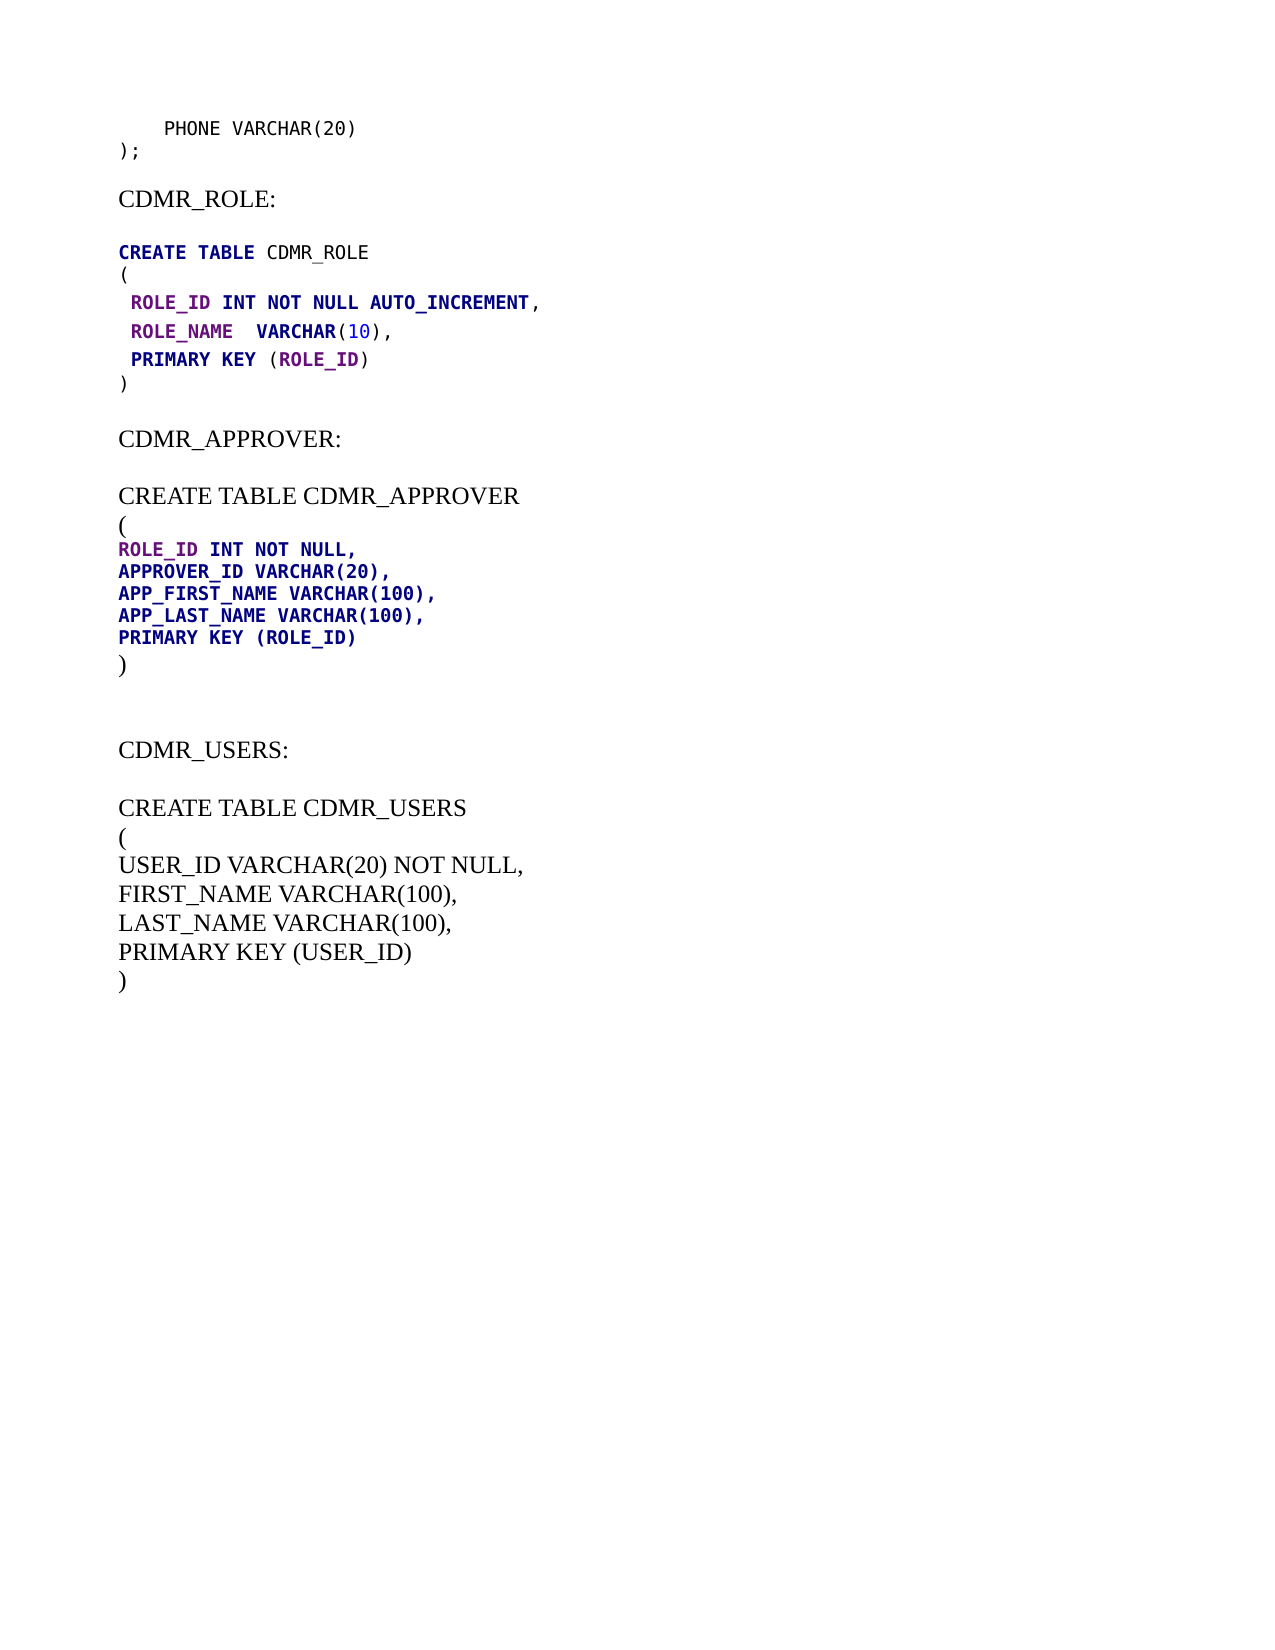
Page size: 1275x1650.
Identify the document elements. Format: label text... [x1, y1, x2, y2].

text ROLE_ID INT NOT NULL AUTO_INCREMENT, [118, 286, 1157, 315]
text CREATE TABLE CDMR_ROLE [118, 242, 1157, 264]
text CDMR_USERS: [118, 736, 1157, 764]
text PHONE VARCHAR(20) [118, 118, 1157, 140]
text ) [118, 372, 1157, 394]
text ( [118, 822, 1157, 851]
text PRIMARY KEY (ROLE_ID) [118, 343, 1157, 372]
text FIRST_NAME VARCHAR(100), [118, 879, 1157, 908]
text ROLE_NAME VARCHAR(10), [118, 315, 1157, 343]
text APPROVER_ID VARCHAR(20), [118, 561, 1157, 583]
text PRIMARY KEY (ROLE_ID) [118, 627, 1157, 649]
text ); [118, 140, 1157, 162]
text APP_FIRST_NAME VARCHAR(100), [118, 583, 1157, 605]
text PRIMARY KEY (USER_ID) [118, 937, 1157, 966]
text APP_LAST_NAME VARCHAR(100), [118, 605, 1157, 627]
text LAST_NAME VARCHAR(100), [118, 908, 1157, 937]
text ) [118, 649, 1157, 678]
text CREATE TABLE CDMR_APPROVER [118, 481, 1157, 510]
text CREATE TABLE CDMR_USERS [118, 793, 1157, 822]
text ( [118, 510, 1157, 539]
text CDMR_APPROVER: [118, 424, 1157, 453]
text ( [118, 264, 1157, 286]
text USER_ID VARCHAR(20) NOT NULL, [118, 851, 1157, 879]
text ROLE_ID INT NOT NULL, [118, 539, 1157, 561]
text ) [118, 966, 1157, 994]
text CDMR_ROLE: [118, 184, 1157, 213]
